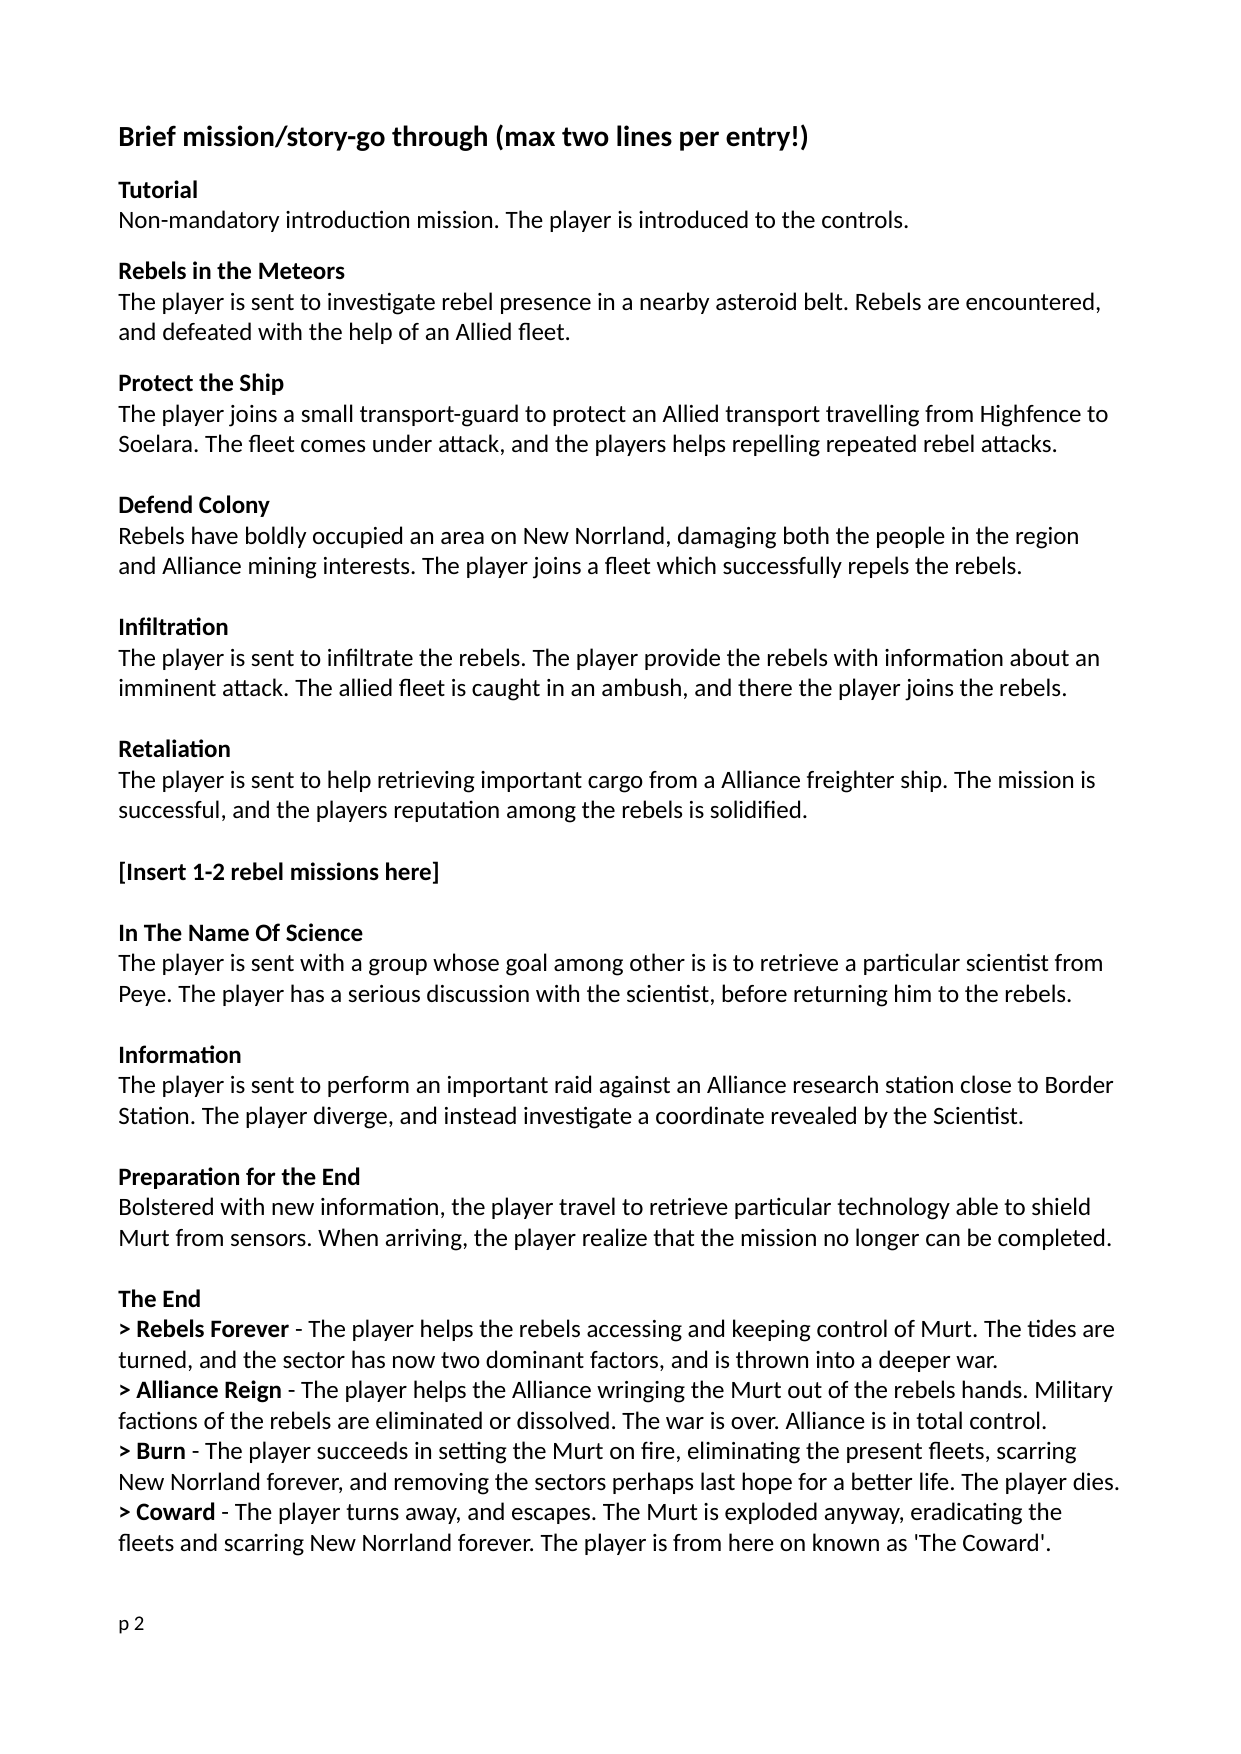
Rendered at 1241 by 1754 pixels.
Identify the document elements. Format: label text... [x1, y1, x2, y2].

text Protect the Ship [118, 367, 1122, 398]
text Information [118, 1039, 1122, 1069]
text Bolstered with new information, the player travel to retrieve particular technology able to shield Murt from sensors. When arriving, the player realize that the mission no longer can be completed. [118, 1191, 1122, 1252]
text The player is sent to infiltrate the rebels. The player provide the rebels with information about an imminent attack. The allied fleet is caught in an ambush, and there the player joins the rebels. [118, 642, 1122, 703]
text [Insert 1-2 rebel missions here] [118, 856, 1122, 886]
text Retaliation [118, 733, 1122, 764]
text Rebels have boldly occupied an area on New Norrland, damaging both the people in the region and Alliance mining interests. The player joins a fleet which successfully repels the rebels. [118, 520, 1122, 581]
text Preparation for the End [118, 1161, 1122, 1191]
text The player is sent to perform an important raid against an Alliance research station close to Border Station. The player diverge, and instead investigate a coordinate revealed by the Scientist. [118, 1069, 1122, 1130]
text > Rebels Forever - The player helps the rebels accessing and keeping control of Murt. The tides are turned, and the sector has now two dominant factors, and is thrown into a deeper war. [118, 1313, 1122, 1374]
text Defend Colony [118, 489, 1122, 520]
text Non-mandatory introduction mission. The player is introduced to the controls. [118, 204, 1122, 235]
text The player joins a small transport-guard to protect an Allied transport travelling from Highfence to Soelara. The fleet comes under attack, and the players helps repelling repeated rebel attacks. [118, 398, 1122, 459]
text Brief mission/story-go through (max two lines per entry!) [118, 118, 1122, 154]
text The player is sent to investigate rebel presence in a nearby asteroid belt. Rebels are encountered, and defeated with the help of an Allied fleet. [118, 286, 1122, 347]
text > Coward - The player turns away, and escapes. The Murt is exploded anyway, eradicating the fleets and scarring New Norrland forever. The player is from here on known as 'The Coward'. [118, 1497, 1122, 1558]
text Infiltration [118, 611, 1122, 642]
text Rebels in the Meteors [118, 255, 1122, 286]
text In The Name Of Science [118, 917, 1122, 947]
text The player is sent to help retrieving important cargo from a Alliance freighter ship. The mission is successful, and the players reputation among the rebels is solidified. [118, 764, 1122, 825]
text Tutorial [118, 174, 1122, 204]
text > Alliance Reign - The player helps the Alliance wringing the Murt out of the rebels hands. Military factions of the rebels are eliminated or dissolved. The war is over. Alliance is in total control. [118, 1374, 1122, 1436]
text The End [118, 1283, 1122, 1313]
text The player is sent with a group whose goal among other is is to retrieve a particular scientist from Peye. The player has a serious discussion with the scientist, before returning him to the rebels. [118, 947, 1122, 1008]
text > Burn - The player succeeds in setting the Murt on fire, eliminating the present fleets, scarring New Norrland forever, and removing the sectors perhaps last hope for a better life. The player dies. [118, 1436, 1122, 1497]
